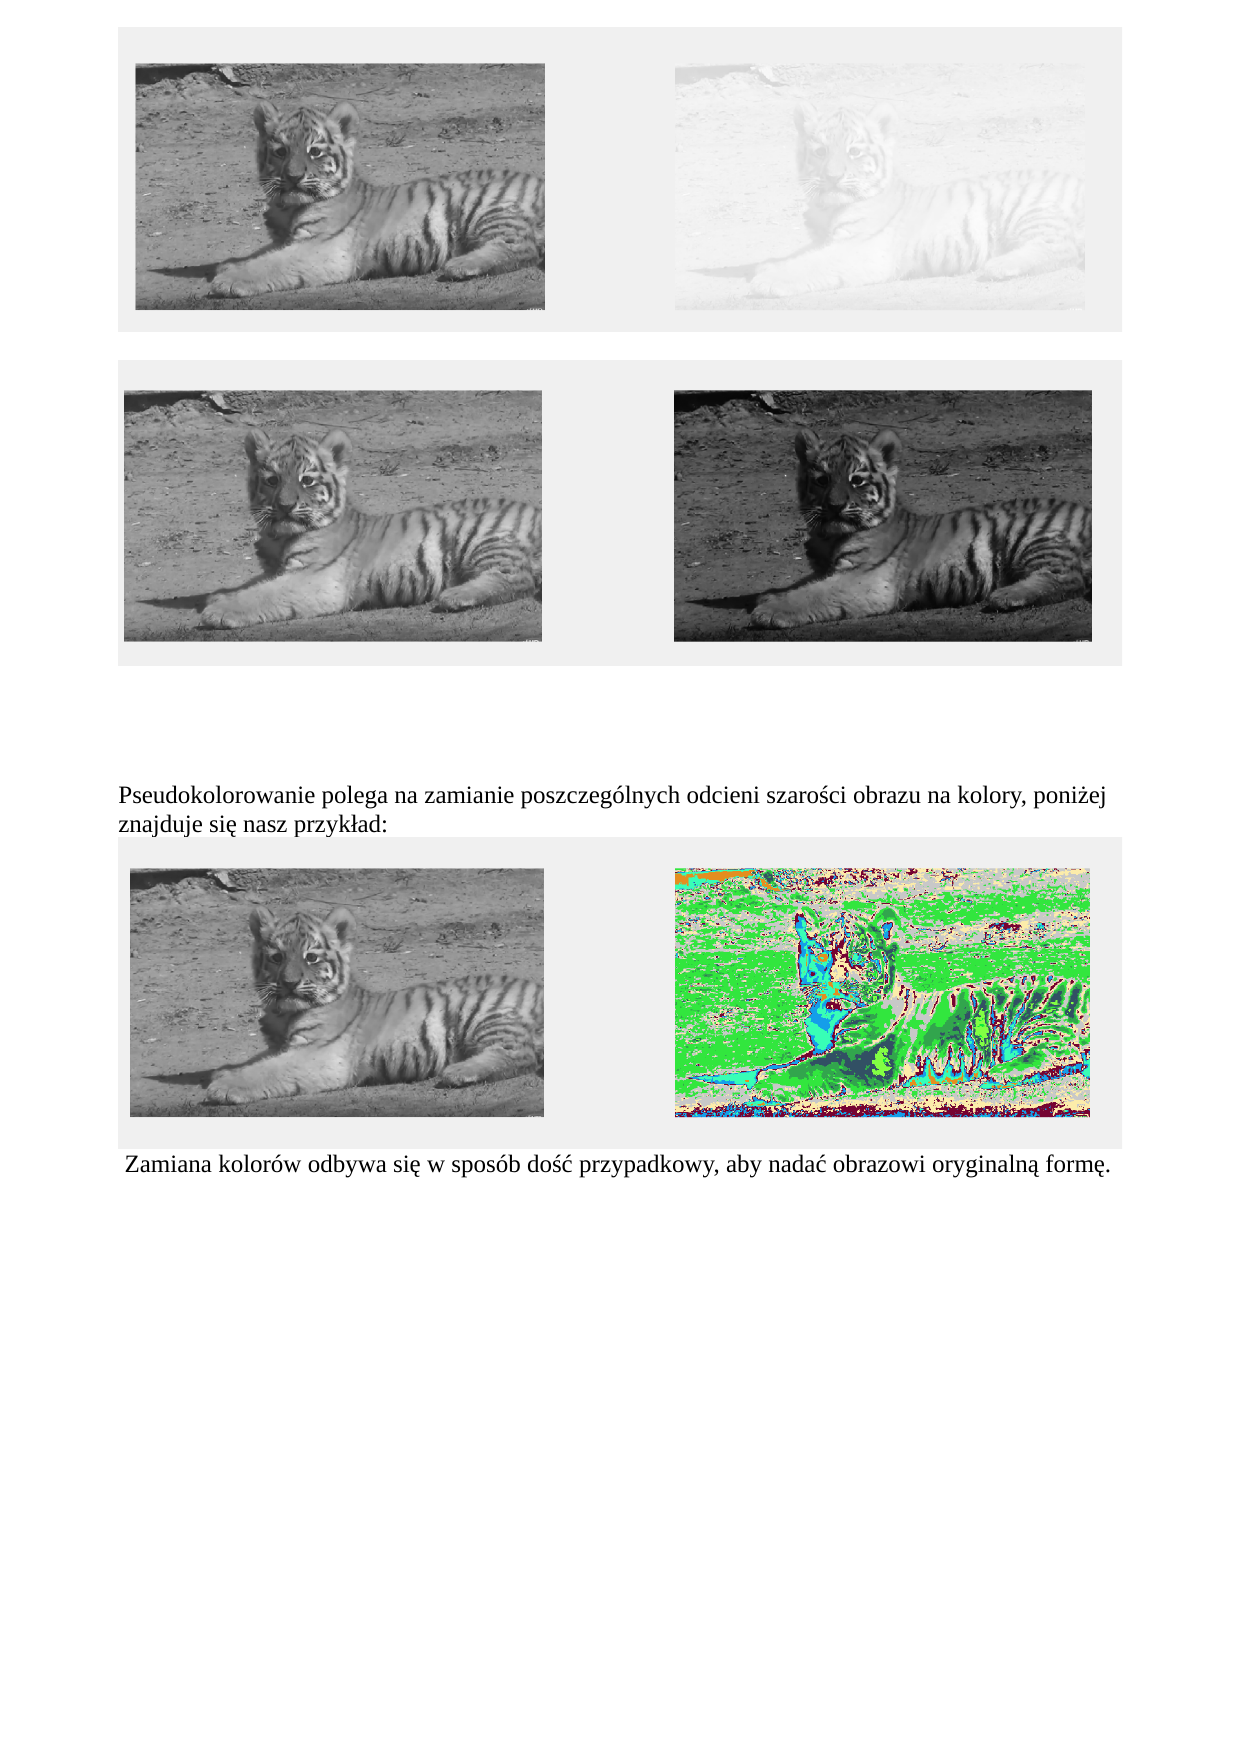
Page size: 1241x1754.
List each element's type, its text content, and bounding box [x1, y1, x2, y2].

picture [118, 27, 1123, 332]
picture [118, 837, 1123, 1149]
text Pseudokolorowanie polega na zamianie poszczególnych odcieni szarości obrazu na kolory, poniżej znajduje się nasz przykład: [118, 780, 1122, 837]
picture [118, 360, 1123, 666]
text Zamiana kolorów odbywa się w sposób dość przypadkowy, aby nadać obrazowi oryginalną formę. [118, 1149, 1122, 1177]
